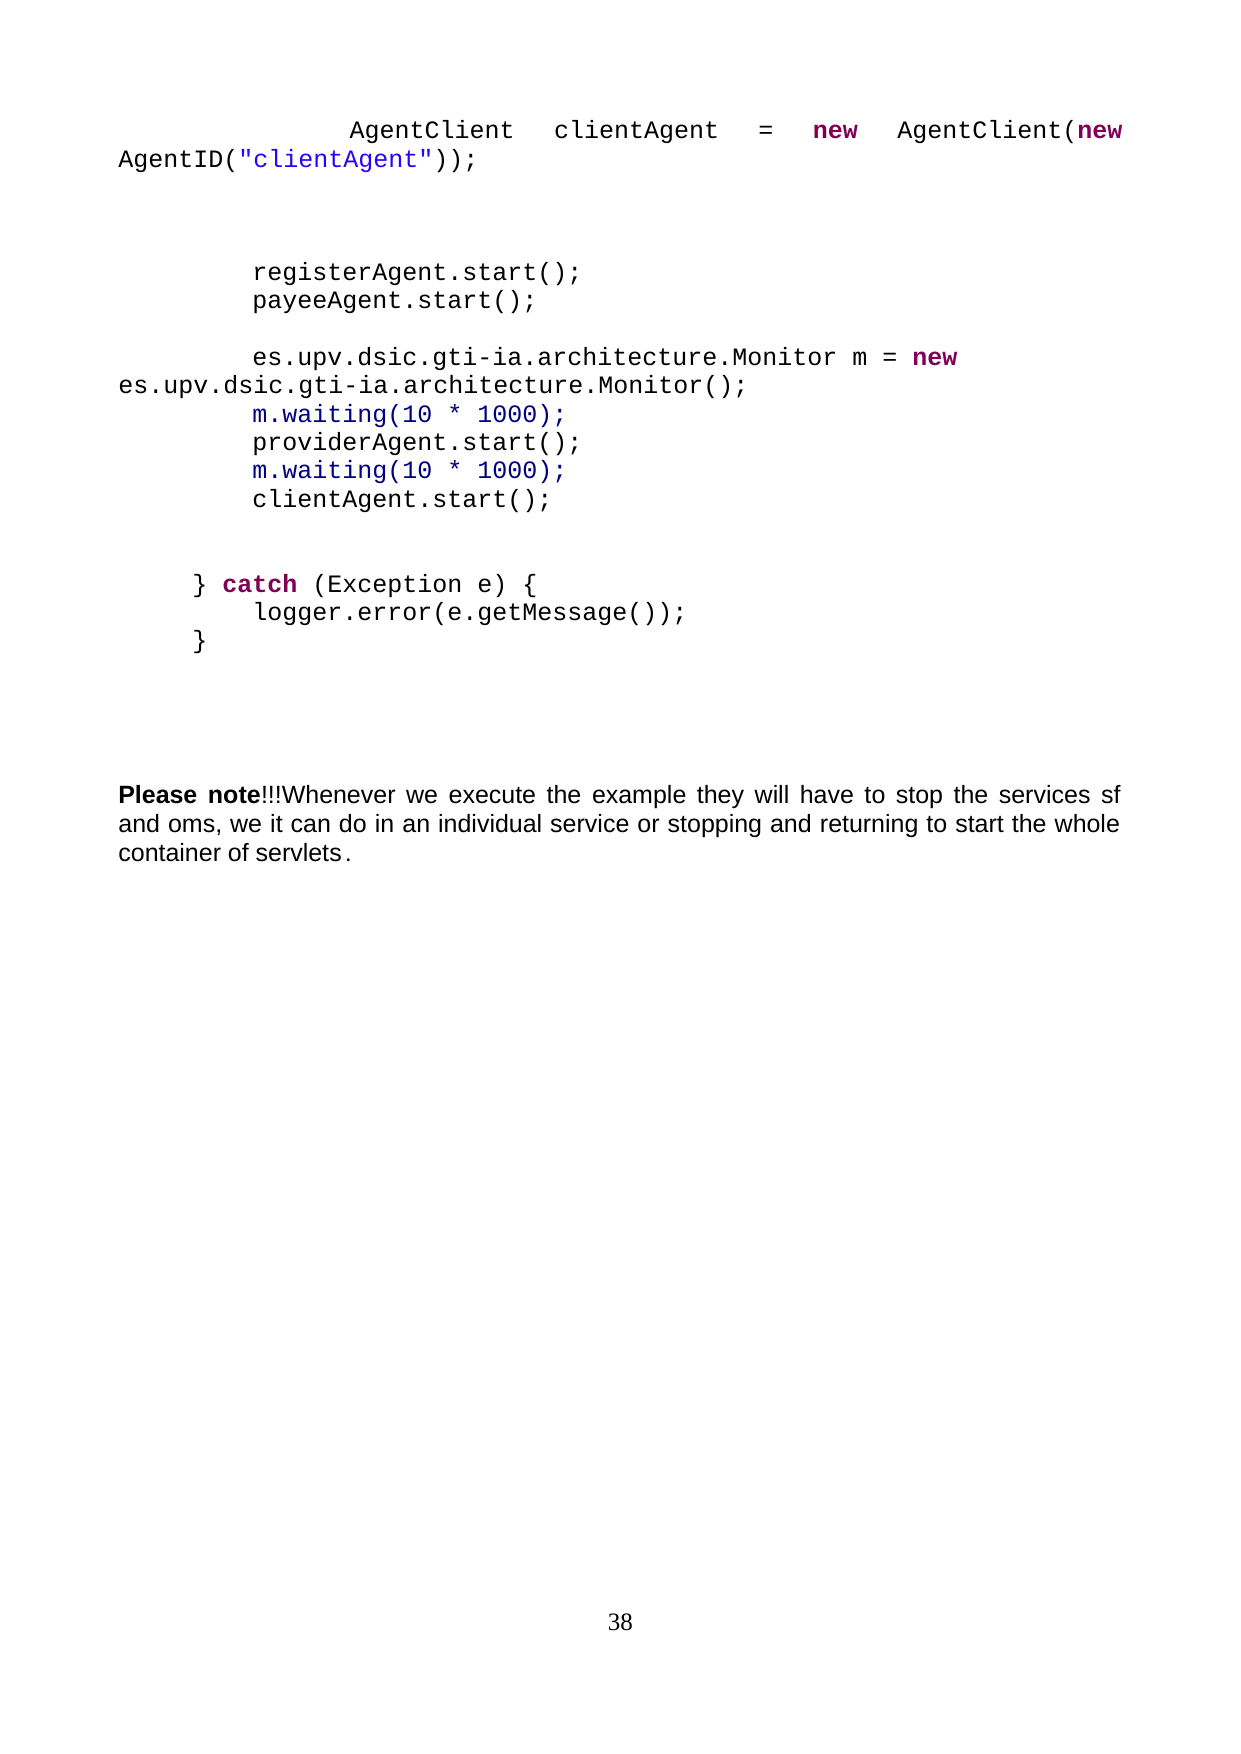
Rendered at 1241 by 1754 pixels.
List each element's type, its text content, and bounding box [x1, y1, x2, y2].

text providerAgent.start(); [118, 430, 1122, 458]
text payeeAgent.start(); [118, 288, 1122, 316]
text clientAgent.start(); [118, 486, 1122, 515]
text es.upv.dsic.gti-ia.architecture.Monitor m = new es.upv.dsic.gti-ia.architecture.Monitor(); [118, 345, 1122, 401]
text AgentClient clientAgent = new AgentClient(new AgentID("clientAgent")); [118, 118, 1122, 175]
text Please note!!!Whenever we execute the example they will have to stop the services sf and oms, we it can do in an individual service or stopping and returning to start the whole container of servlets. [118, 780, 1122, 867]
text } catch (Exception e) { [118, 571, 1122, 600]
text logger.error(e.getMessage()); [118, 600, 1122, 628]
text m.waiting(10 * 1000); [118, 458, 1122, 486]
text registerAgent.start(); [118, 260, 1122, 288]
text m.waiting(10 * 1000); [118, 401, 1122, 430]
text } [118, 628, 1122, 656]
